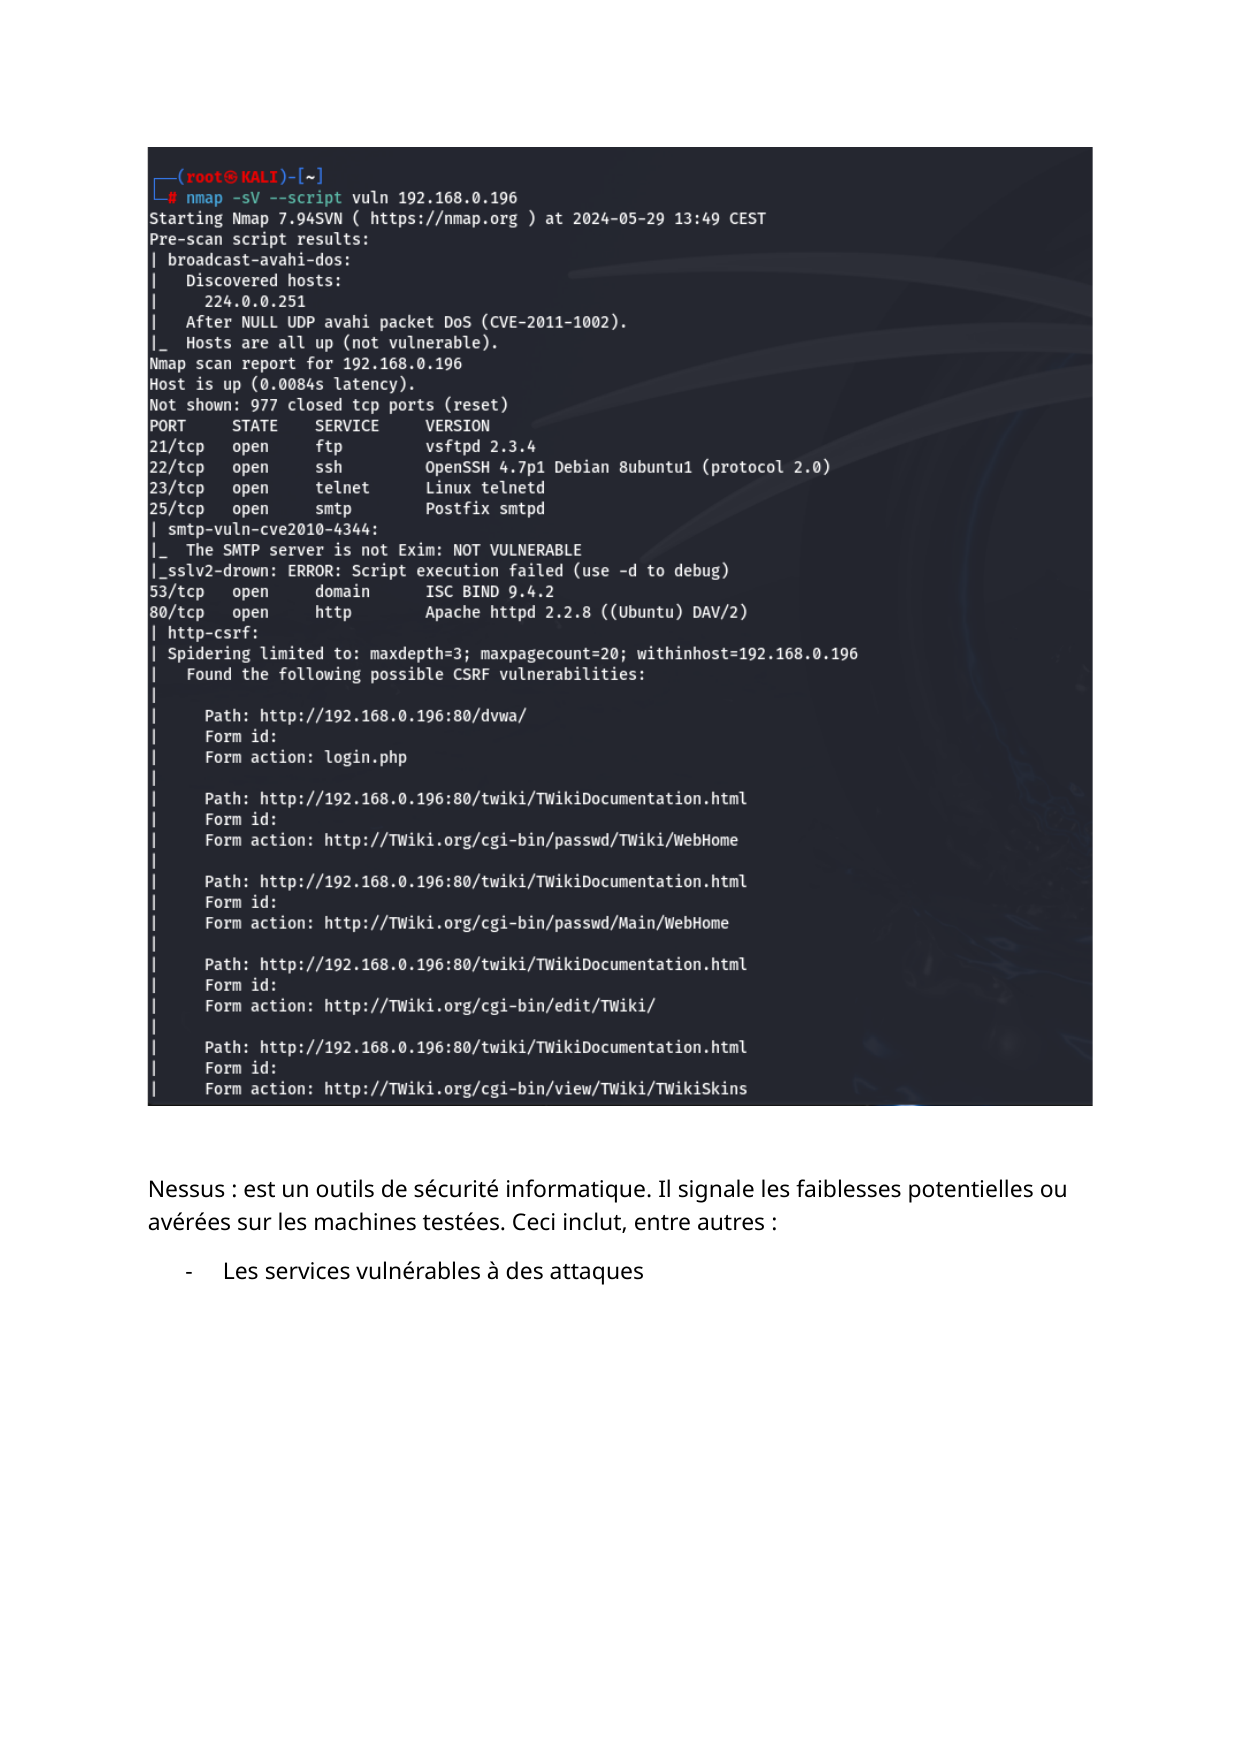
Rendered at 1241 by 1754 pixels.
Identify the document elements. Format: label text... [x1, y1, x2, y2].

list Les services vulnérables à des attaques [185, 1255, 1093, 1286]
text Nessus : est un outils de sécurité informatique. Il signale les faiblesses potentielles ou avérées sur les machines testées. Ceci inclut, entre autres : [148, 1173, 1093, 1237]
